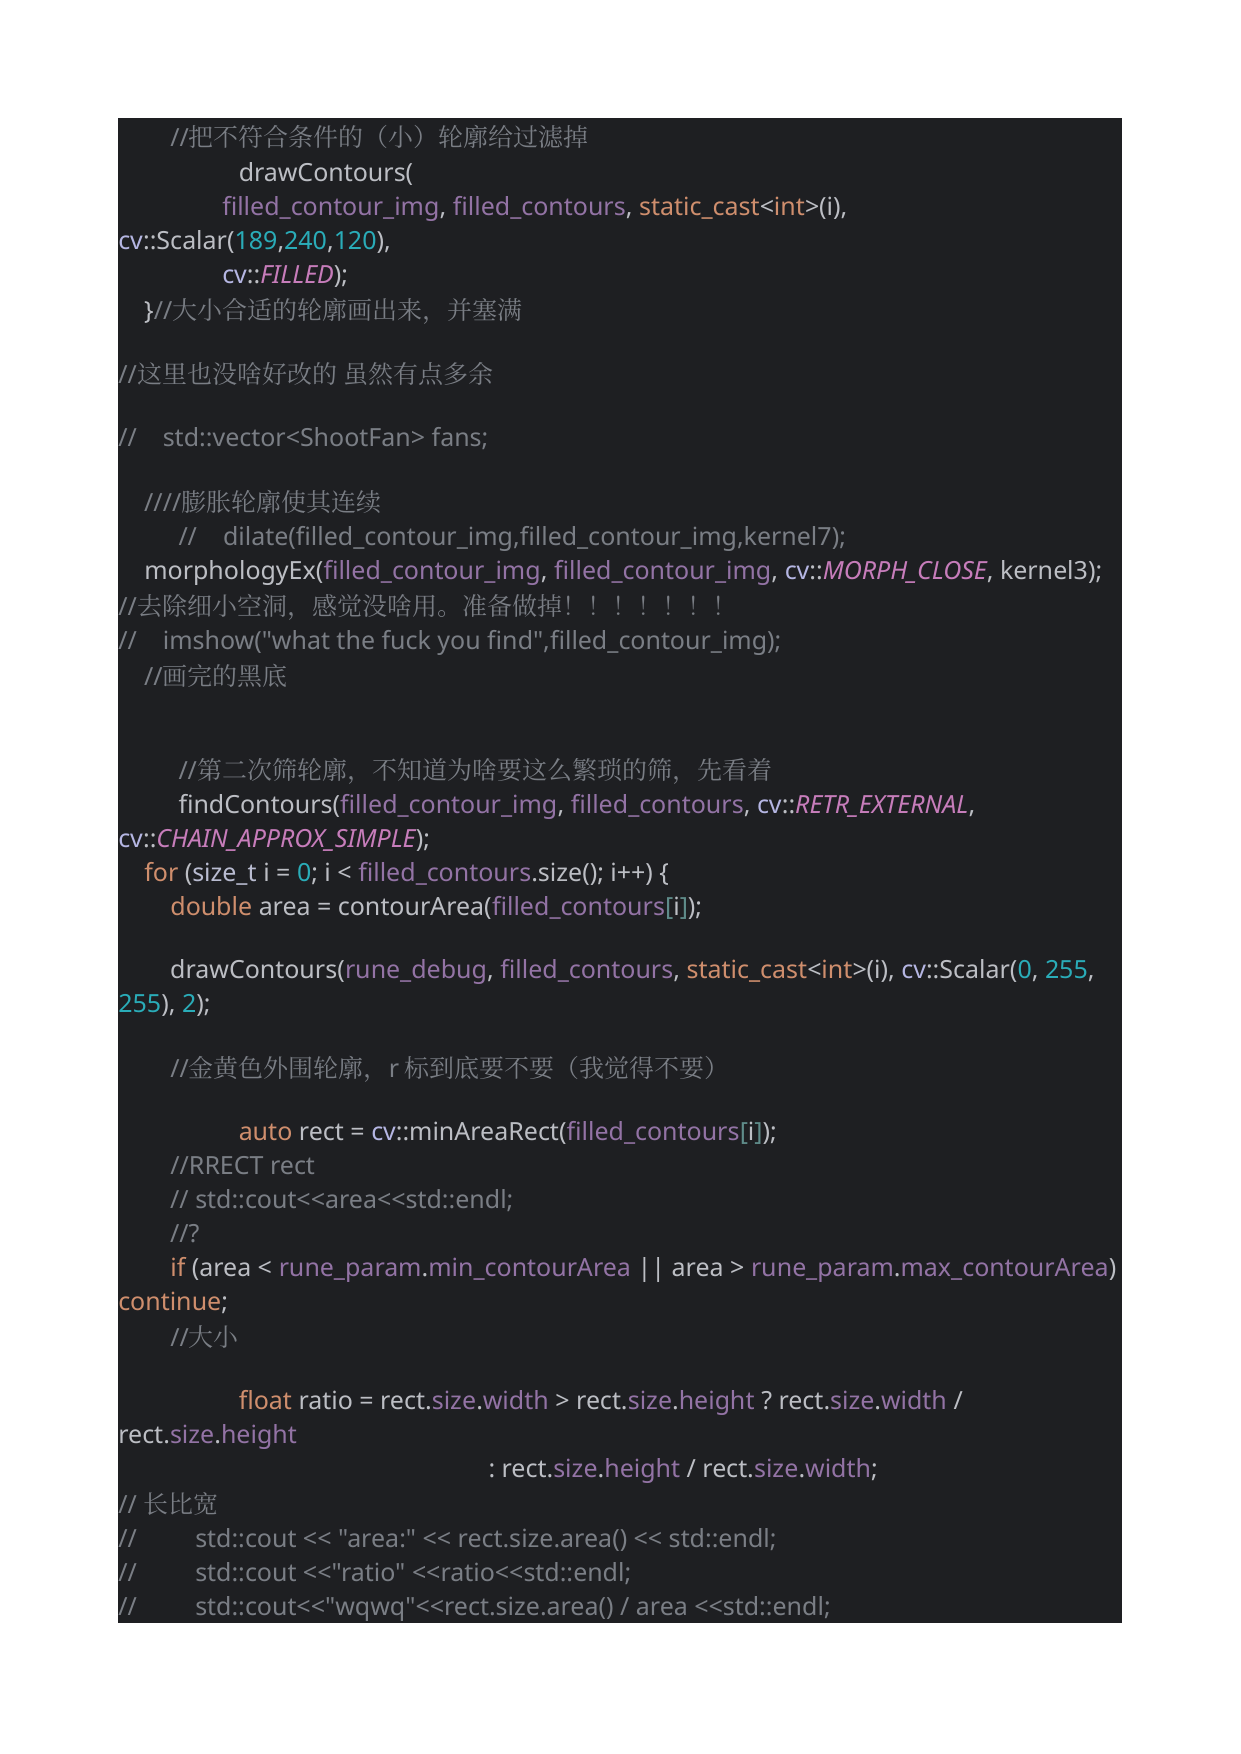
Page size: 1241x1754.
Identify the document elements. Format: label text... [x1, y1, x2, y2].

text //把不符合条件的（小）轮廓给过滤掉 drawContours( filled_contour_img, filled_contours, static_cast<int>(i), cv::Scalar(189,240,120), cv::FILLED); }//大小合适的轮廓画出来，并塞满 //这里也没啥好改的 虽然有点多余 // std::vector<ShootFan> fans; ////膨胀轮廓使其连续 // dilate(filled_contour_img,filled_contour_img,kernel7); morphologyEx(filled_contour_img, filled_contour_img, cv::MORPH_CLOSE, kernel3); //去除细小空洞，感觉没啥用。准备做掉！！！！！！！ // imshow("what the fuck you find",filled_contour_img); //画完的黑底 //第二次筛轮廓，不知道为啥要这么繁琐的筛，先看着 findContours(filled_contour_img, filled_contours, cv::RETR_EXTERNAL, cv::CHAIN_APPROX_SIMPLE); for (size_t i = 0; i < filled_contours.size(); i++) { double area = contourArea(filled_contours[i]); drawContours(rune_debug, filled_contours, static_cast<int>(i), cv::Scalar(0, 255, 255), 2); //金黄色外围轮廓，r标到底要不要（我觉得不要） auto rect = cv::minAreaRect(filled_contours[i]); //RRECT rect // std::cout<<area<<std::endl; //? if (area < rune_param.min_contourArea || area > rune_param.max_contourArea) continue; //大小 float ratio = rect.size.width > rect.size.height ? rect.size.width / rect.size.height : rect.size.height / rect.size.width; // 长比宽 // std::cout << "area:" << rect.size.area() << std::endl; // std::cout <<"ratio" <<ratio<<std::endl; // std::cout<<"wqwq"<<rect.size.area() / area <<std::endl; [118, 118, 1122, 1623]
